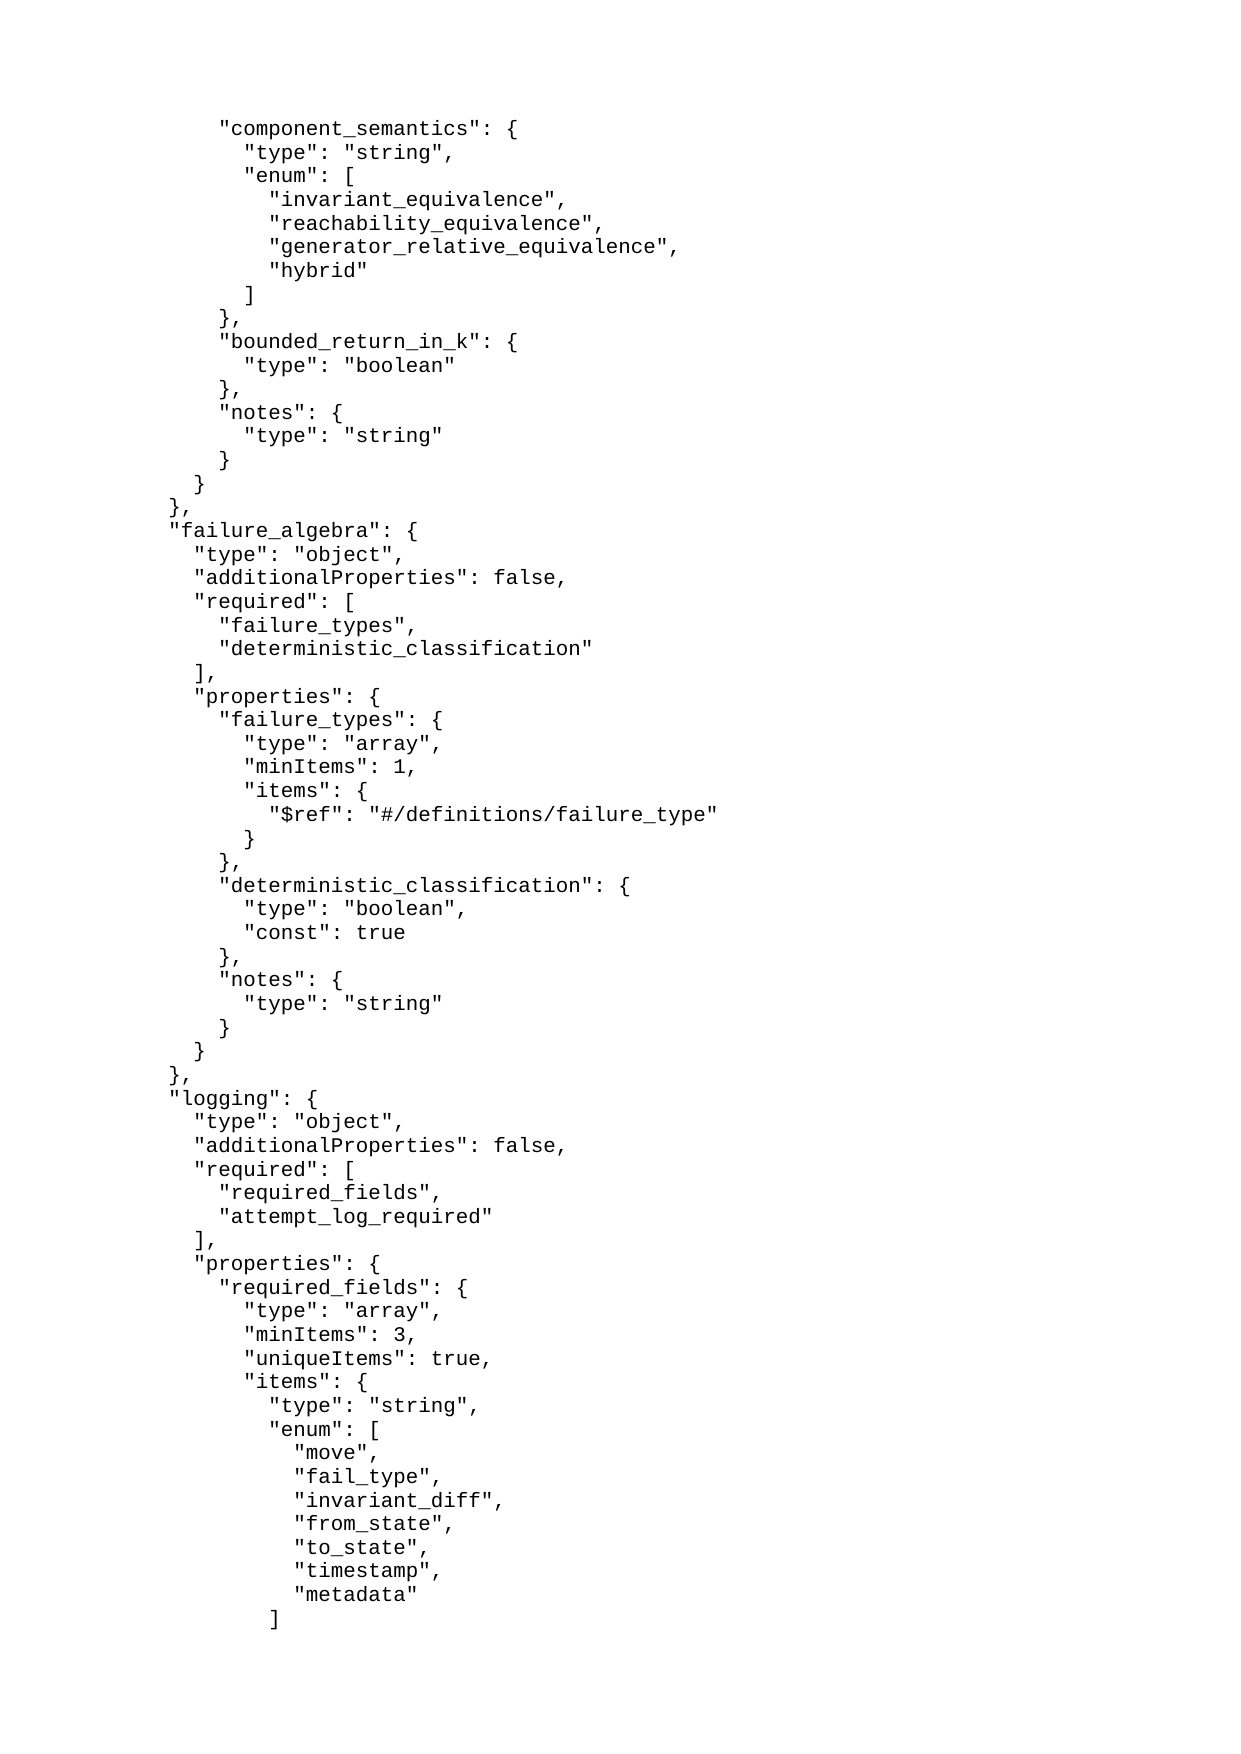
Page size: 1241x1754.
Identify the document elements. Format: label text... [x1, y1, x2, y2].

text "uniqueItems": true, [118, 1348, 1122, 1371]
text "required_fields": { [118, 1277, 1122, 1300]
text "type": "string" [118, 426, 1122, 449]
text "to_state", [118, 1537, 1122, 1561]
text }, [118, 946, 1122, 969]
text "generator_relative_equivalence", [118, 236, 1122, 260]
text "metadata" [118, 1584, 1122, 1608]
text "additionalProperties": false, [118, 567, 1122, 591]
text "enum": [ [118, 1419, 1122, 1442]
text "type": "object", [118, 1111, 1122, 1135]
text "type": "boolean" [118, 354, 1122, 378]
text "type": "boolean", [118, 898, 1122, 922]
text "hybrid" [118, 260, 1122, 284]
text "failure_algebra": { [118, 520, 1122, 544]
text "const": true [118, 922, 1122, 946]
text } [118, 1017, 1122, 1040]
text "type": "array", [118, 1300, 1122, 1324]
text "type": "string", [118, 142, 1122, 165]
text "move", [118, 1442, 1122, 1466]
text "required_fields", [118, 1182, 1122, 1206]
text "reachability_equivalence", [118, 213, 1122, 236]
text }, [118, 378, 1122, 402]
text ] [118, 284, 1122, 307]
text "notes": { [118, 969, 1122, 993]
text "invariant_diff", [118, 1489, 1122, 1513]
text }, [118, 307, 1122, 331]
text "additionalProperties": false, [118, 1135, 1122, 1158]
text "minItems": 3, [118, 1324, 1122, 1348]
text } [118, 449, 1122, 473]
text "required": [ [118, 1158, 1122, 1182]
text "$ref": "#/definitions/failure_type" [118, 804, 1122, 827]
text "invariant_equivalence", [118, 189, 1122, 213]
text "logging": { [118, 1088, 1122, 1111]
text ] [118, 1608, 1122, 1631]
text "fail_type", [118, 1466, 1122, 1489]
text "failure_types", [118, 615, 1122, 638]
text "minItems": 1, [118, 757, 1122, 780]
text ], [118, 1229, 1122, 1253]
text "attempt_log_required" [118, 1206, 1122, 1229]
text "notes": { [118, 402, 1122, 426]
text } [118, 1040, 1122, 1064]
text "deterministic_classification": { [118, 875, 1122, 898]
text "failure_types": { [118, 709, 1122, 733]
text } [118, 827, 1122, 851]
text }, [118, 496, 1122, 520]
text "items": { [118, 780, 1122, 804]
text }, [118, 1064, 1122, 1088]
text "deterministic_classification" [118, 638, 1122, 662]
text "bounded_return_in_k": { [118, 331, 1122, 354]
text "component_semantics": { [118, 118, 1122, 142]
text ], [118, 662, 1122, 686]
text }, [118, 851, 1122, 875]
text "timestamp", [118, 1561, 1122, 1584]
text "required": [ [118, 591, 1122, 615]
text "enum": [ [118, 165, 1122, 189]
text "type": "string" [118, 993, 1122, 1017]
text "type": "string", [118, 1395, 1122, 1419]
text "type": "object", [118, 544, 1122, 567]
text "items": { [118, 1371, 1122, 1395]
text "properties": { [118, 686, 1122, 709]
text "type": "array", [118, 733, 1122, 757]
text } [118, 473, 1122, 496]
text "from_state", [118, 1513, 1122, 1537]
text "properties": { [118, 1253, 1122, 1277]
